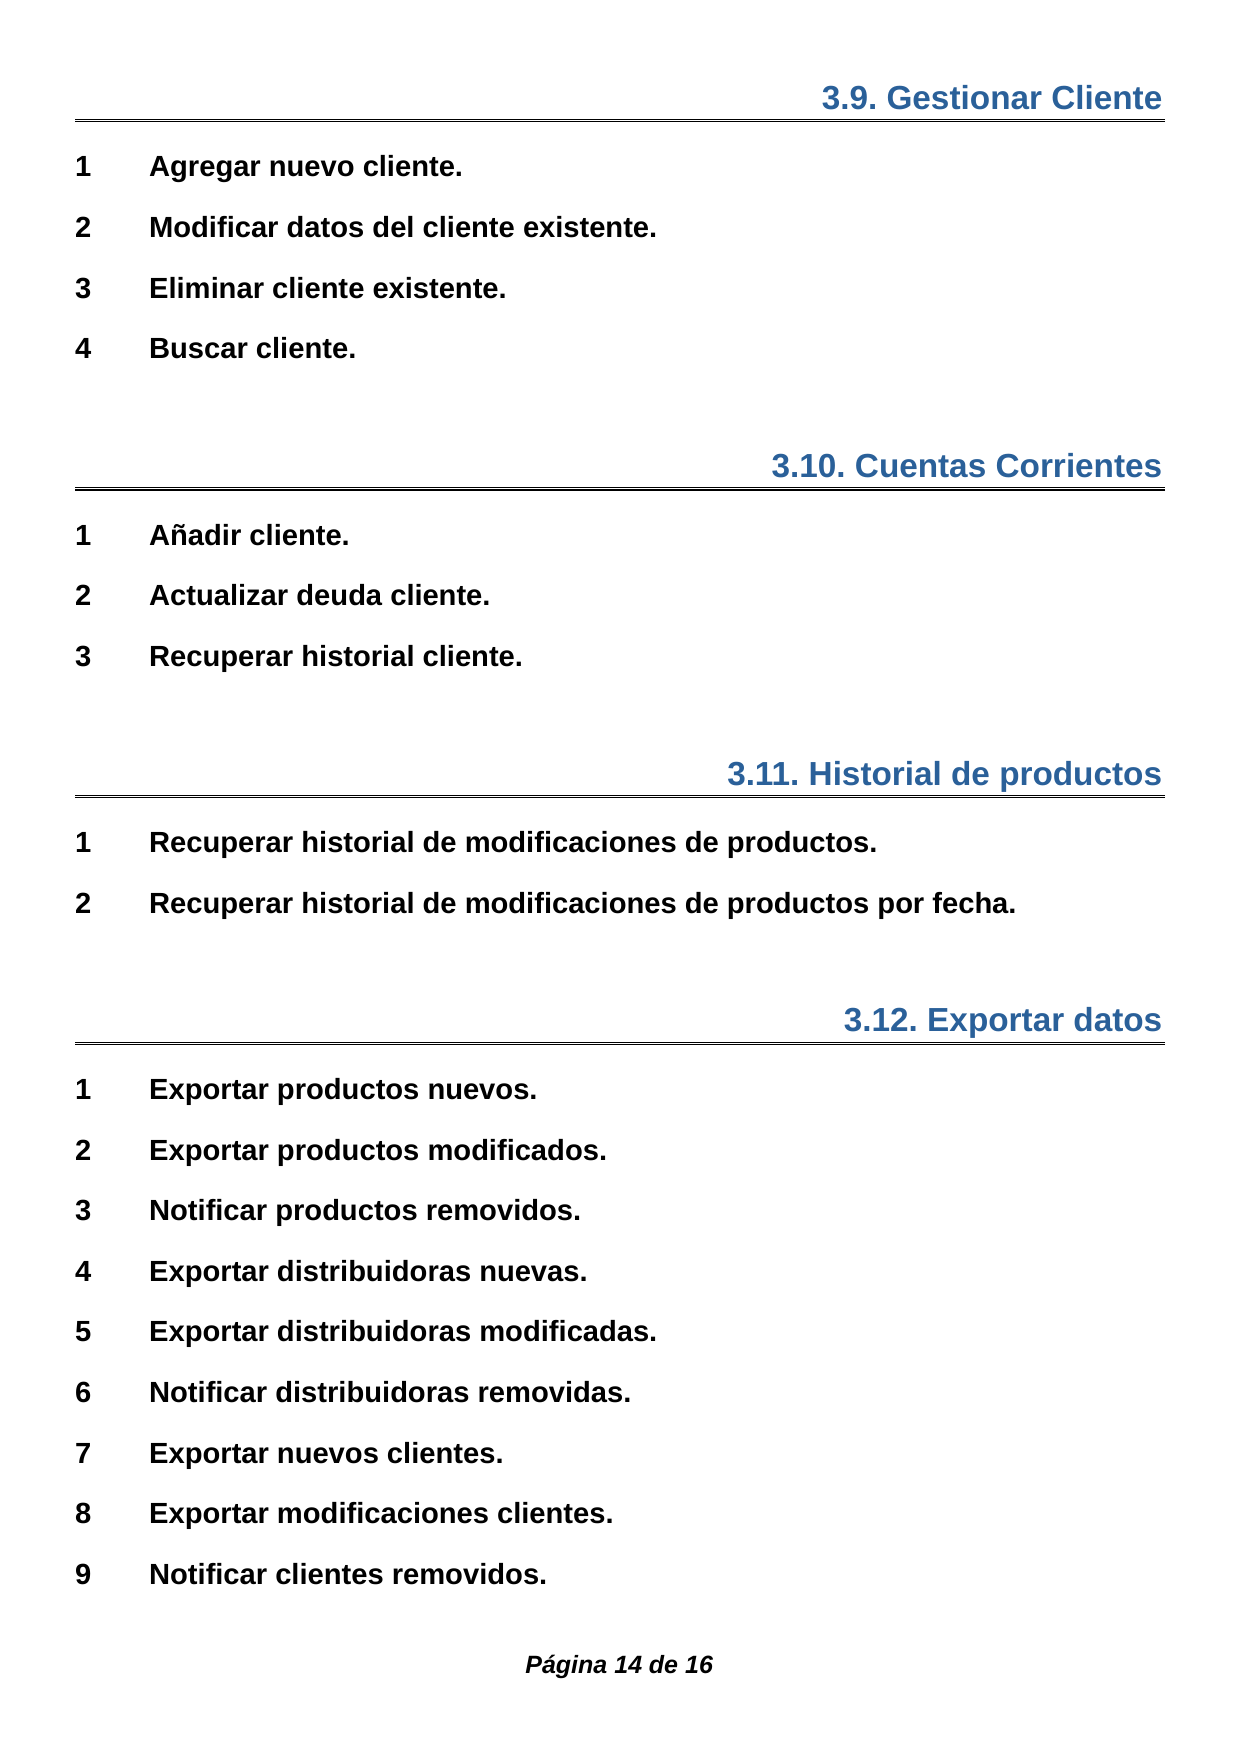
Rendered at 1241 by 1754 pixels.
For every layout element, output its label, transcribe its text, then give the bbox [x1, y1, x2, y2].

subtitle 3.10. Cuentas Corrientes [75, 443, 1165, 487]
subtitle Modificar datos del cliente existente. [75, 210, 1165, 244]
subtitle Añadir cliente. [75, 518, 1165, 551]
subtitle Exportar productos modificados. [75, 1133, 1165, 1166]
subtitle Exportar distribuidoras nuevas. [75, 1254, 1165, 1287]
subtitle Recuperar historial cliente. [75, 639, 1165, 672]
subtitle Notificar distribuidoras removidas. [75, 1375, 1165, 1409]
subtitle Exportar modificaciones clientes. [75, 1496, 1165, 1530]
subtitle Exportar productos nuevos. [75, 1072, 1165, 1106]
subtitle 3.9. Gestionar Cliente [75, 75, 1165, 119]
subtitle Buscar cliente. [75, 331, 1165, 365]
subtitle Notificar clientes removidos. [75, 1557, 1165, 1591]
subtitle Exportar distribuidoras modificadas. [75, 1314, 1165, 1348]
subtitle Agregar nuevo cliente. [75, 149, 1165, 183]
subtitle Recuperar historial de modificaciones de productos por fecha. [75, 886, 1165, 919]
subtitle Recuperar historial de modificaciones de productos. [75, 825, 1165, 859]
subtitle Notificar productos removidos. [75, 1193, 1165, 1227]
subtitle Exportar nuevos clientes. [75, 1436, 1165, 1469]
subtitle Actualizar deuda cliente. [75, 578, 1165, 612]
subtitle Eliminar cliente existente. [75, 271, 1165, 304]
subtitle 3.12. Exportar datos [75, 997, 1165, 1042]
subtitle 3.11. Historial de productos [75, 751, 1165, 795]
